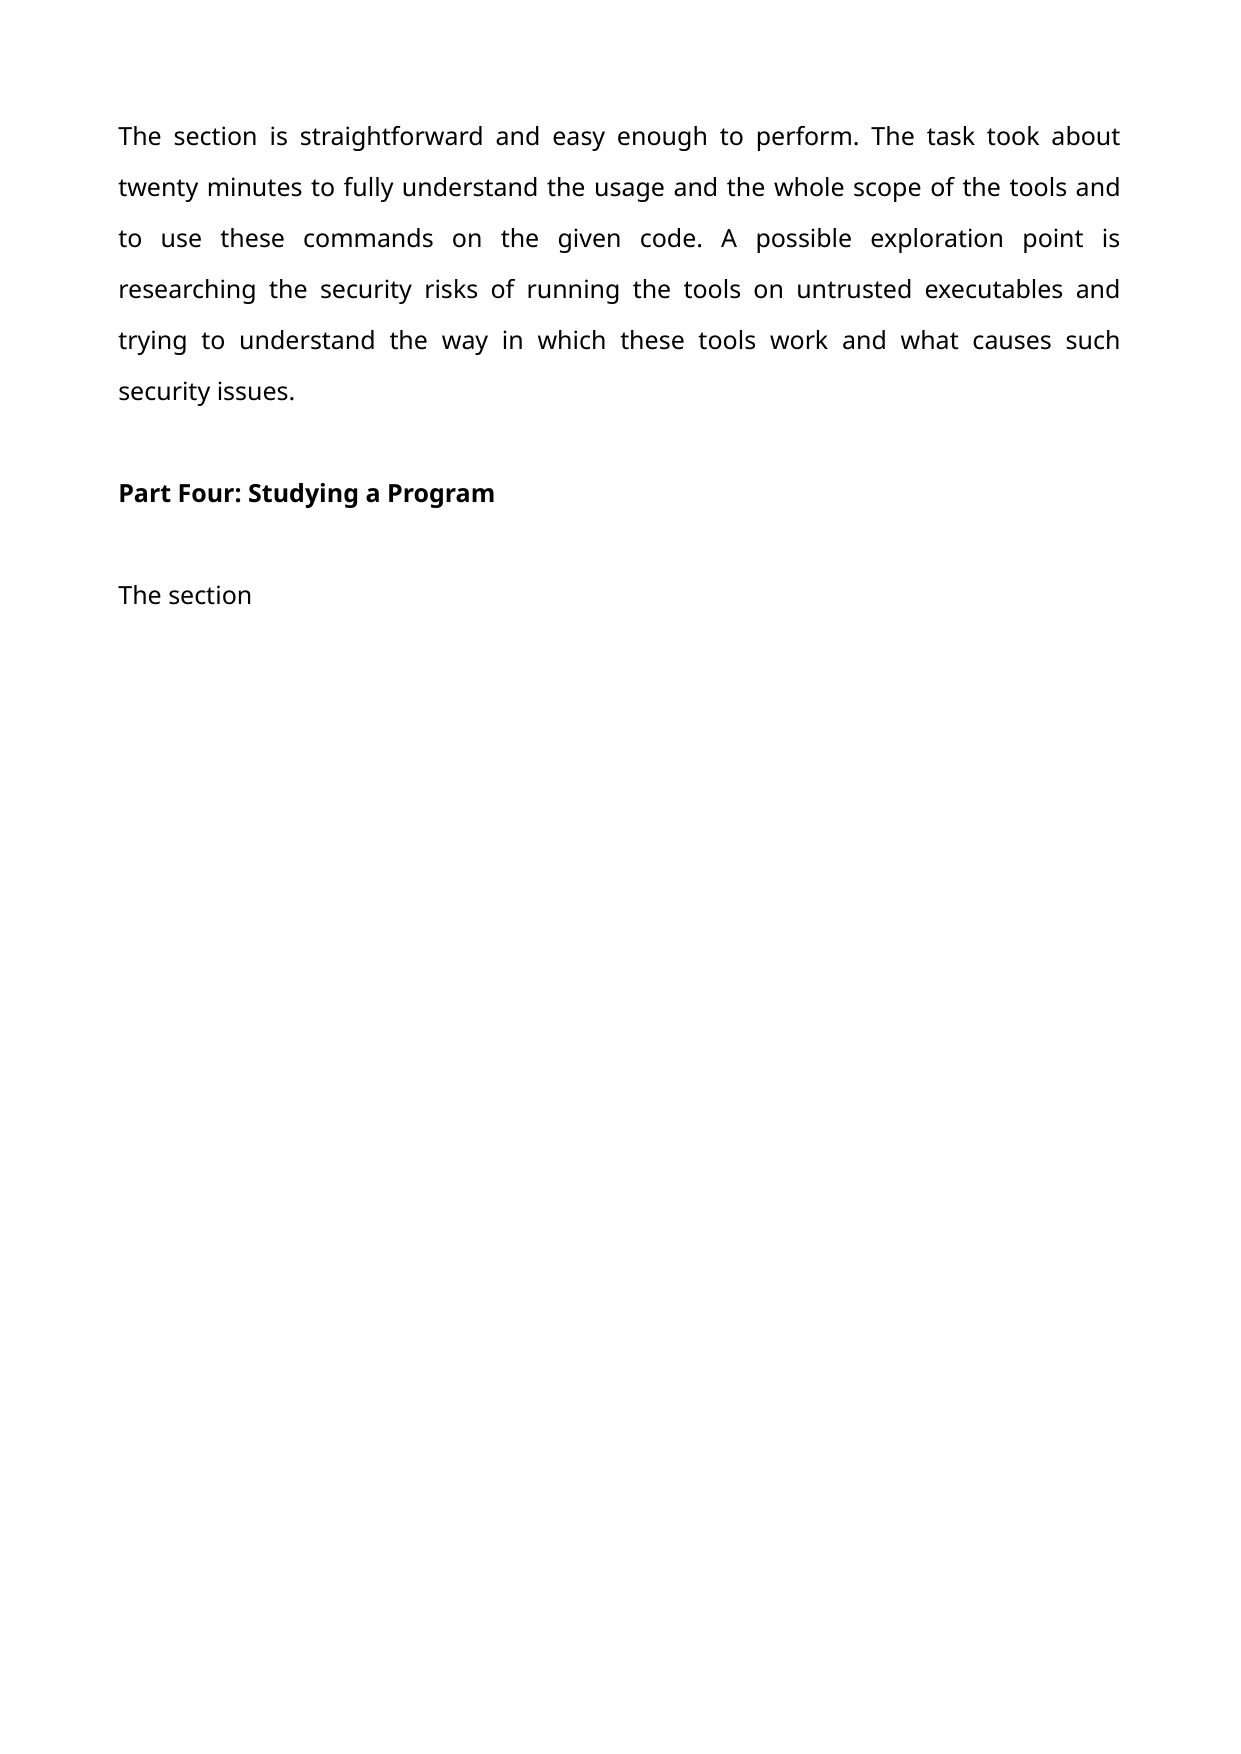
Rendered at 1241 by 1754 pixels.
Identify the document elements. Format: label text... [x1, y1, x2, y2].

text The section is straightforward and easy enough to perform. The task took about twenty minutes to fully understand the usage and the whole scope of the tools and to use these commands on the given code. A possible exploration point is researching the security risks of running the tools on untrusted executables and trying to understand the way in which these tools work and what causes such security issues. [118, 118, 1122, 407]
text The section [118, 577, 1122, 612]
text Part Four: Studying a Program [118, 475, 1122, 509]
